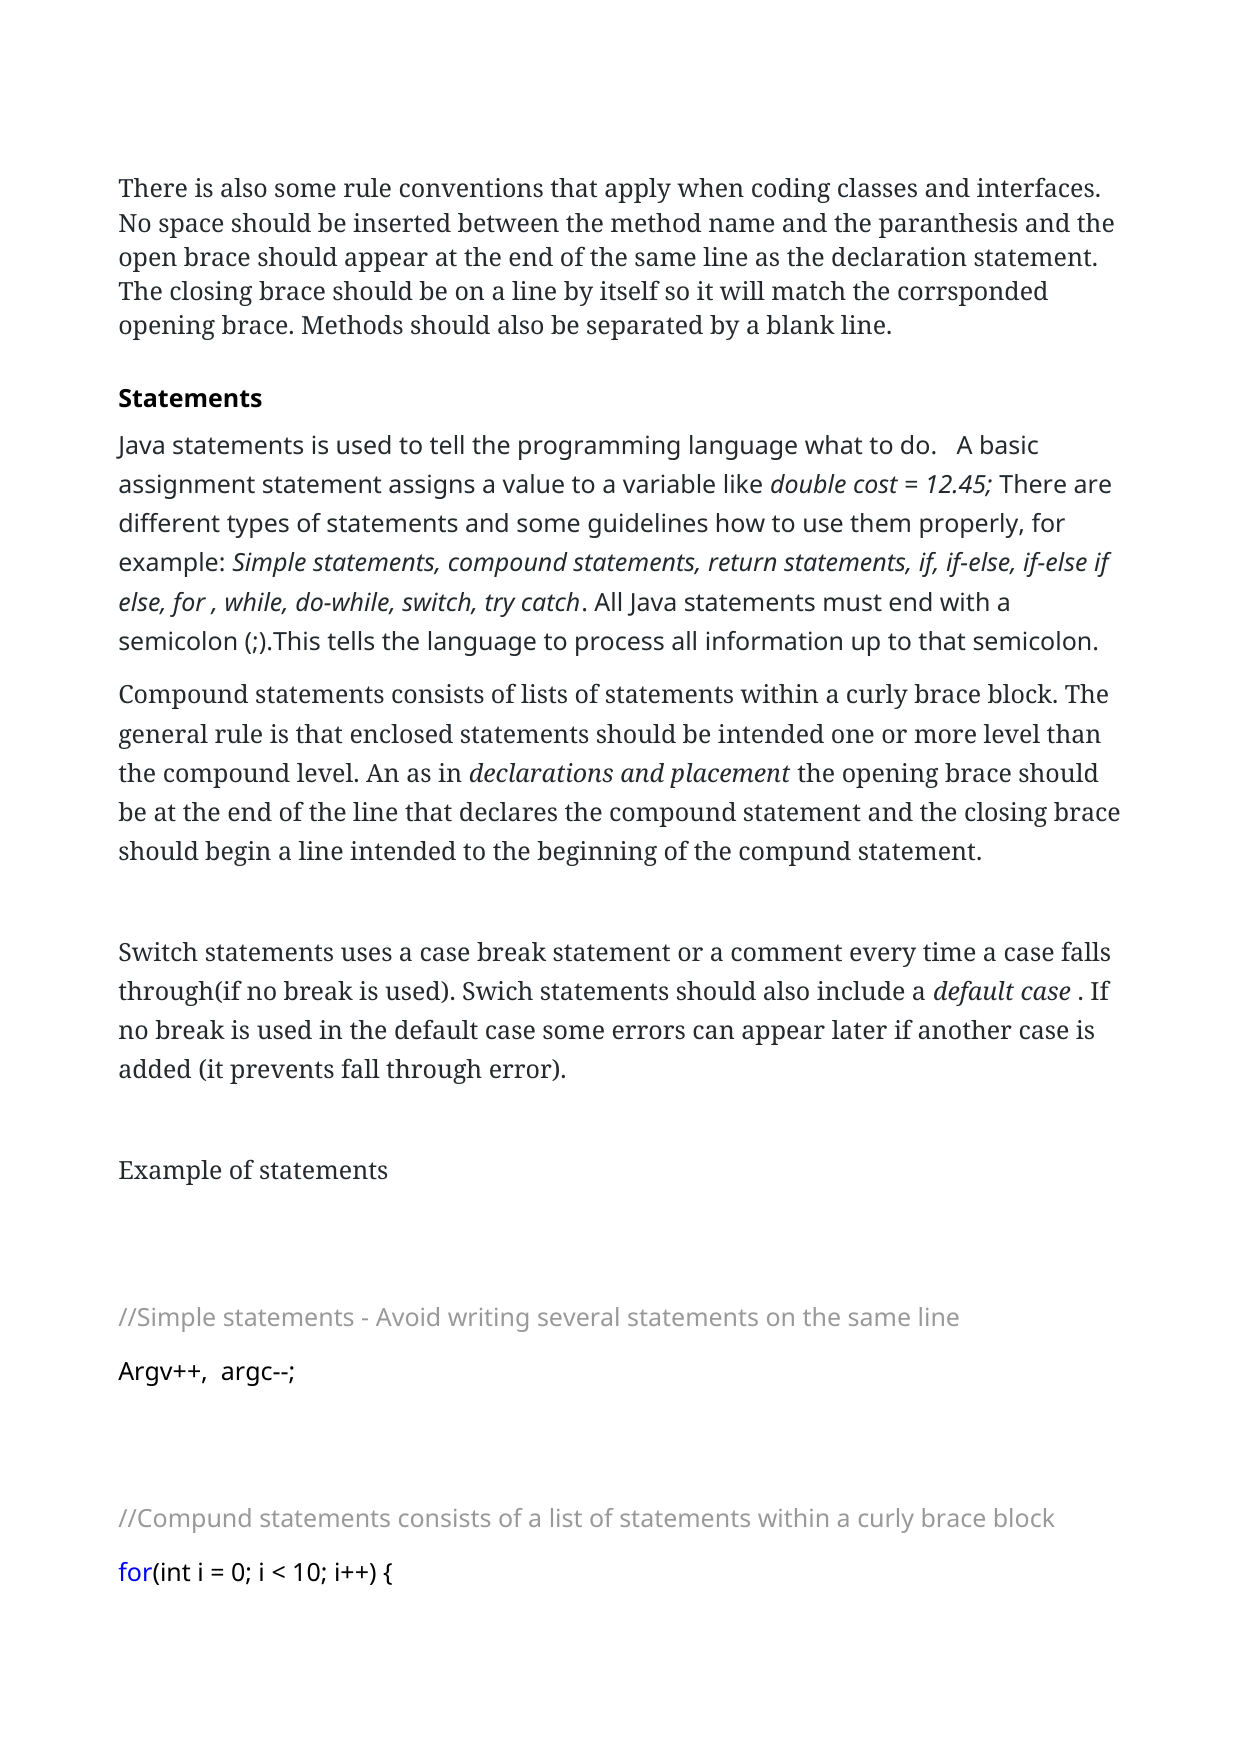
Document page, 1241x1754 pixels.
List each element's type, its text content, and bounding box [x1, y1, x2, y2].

text Example of statements [118, 1152, 1122, 1186]
text Statements [118, 381, 1122, 415]
text Compound statements consists of lists of statements within a curly brace block. The general rule is that enclosed statements should be intended one or more level than the compound level. An as in declarations and placement the opening brace should be at the end of the line that declares the compound statement and the closing brace should begin a line intended to the beginning of the compund statement. [118, 677, 1122, 868]
text Java statements is used to tell the programming language what to do. A basic assignment statement assigns a value to a variable like double cost = 12.45; There are different types of statements and some guidelines how to use them properly, for example: Simple statements, compound statements, return statements, if, if-else, if-else if else, for , while, do-while, switch, try catch. All Java statements must end with a semicolon (;).This tells the language to process all information up to that semicolon. [118, 428, 1122, 657]
text Switch statements uses a case break statement or a comment every time a case falls through(if no break is used). Swich statements should also include a default case . If no break is used in the default case some errors can appear later if another case is added (it prevents fall through error). [118, 934, 1122, 1086]
text //Simple statements - Avoid writing several statements on the same line [118, 1300, 1122, 1334]
text Argv++, argc--; [118, 1353, 1122, 1387]
text for(int i = 0; i < 10; i++) { [118, 1554, 1122, 1588]
text There is also some rule conventions that apply when coding classes and interfaces. No space should be inserted between the method name and the paranthesis and the open brace should appear at the end of the same line as the declaration statement. The closing brace should be on a line by itself so it will match the corrsponded opening brace. Methods should also be separated by a blank line. [118, 171, 1122, 341]
text //Compund statements consists of a list of statements within a curly brace block [118, 1501, 1122, 1535]
